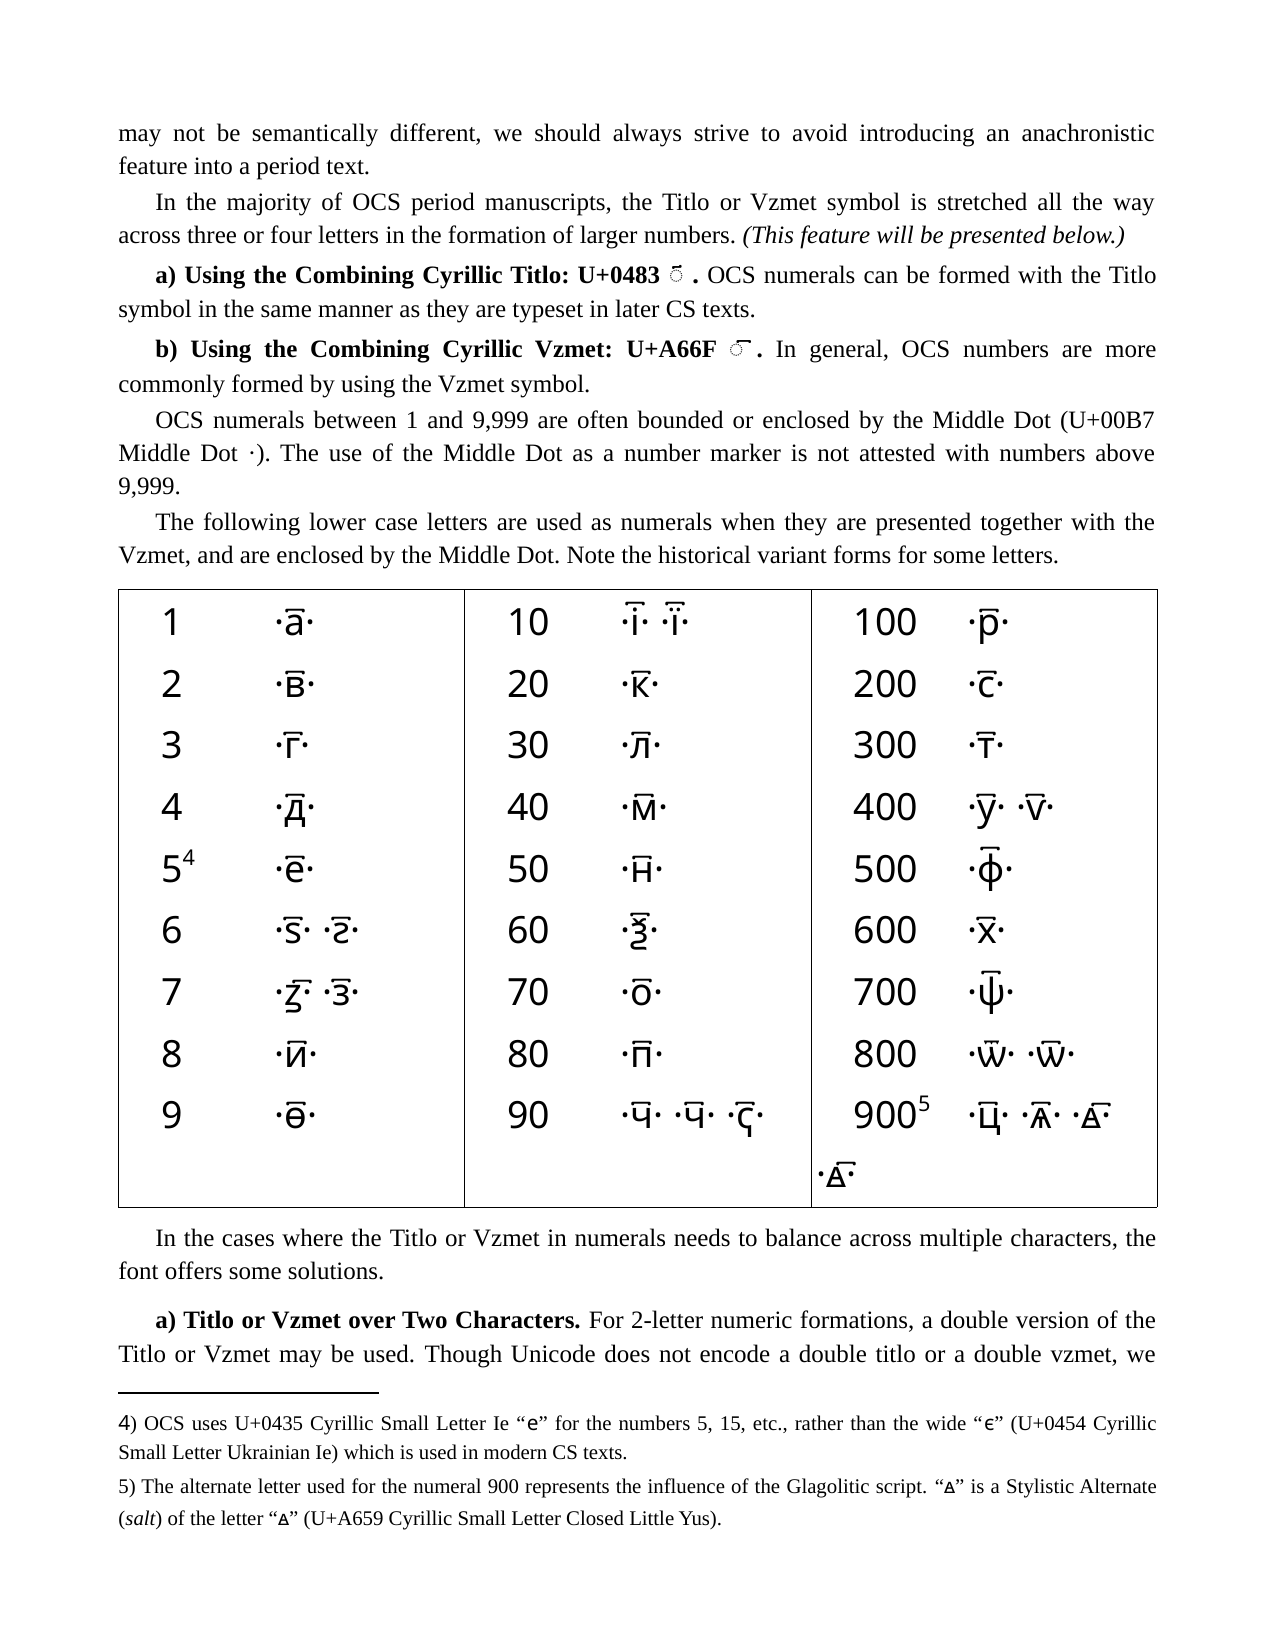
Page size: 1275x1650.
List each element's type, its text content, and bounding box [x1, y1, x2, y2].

text The following lower case letters are used as numerals when they are presented together with the Vzmet, and are enclosed by the Middle Dot. Note the historical variant forms for some letters. [118, 507, 1157, 569]
text may not be semantically different, we should always strive to avoid introducing an anachronistic feature into a period text. [118, 118, 1157, 180]
table_header 100 ·р꙯· 200 ·с꙯· 300 ·т꙯· 400 ·у꙯· ·ѵ꙯· 500 ·ф꙯· 600 ·х꙯· 700 ·ѱ꙯· 800 ·ѿ· ·ѡ꙯· 900 ·ц꙯· ·ѧ꙯· ·ꙙ꙯· ·ꙙ꙯· [812, 590, 1157, 1207]
text OCS numerals between 1 and 9,999 are often bounded or enclosed by the Middle Dot (U+00B7 Middle Dot ·). The use of the Middle Dot as a number marker is not attested with numbers above 9,999. [118, 405, 1157, 500]
table_header 10 ·і꙯· ·ї꙯· 20 ·к꙯· 30 ·л꙯· 40 ·м꙯· 50 ·н꙯· 60 ·ѯ꙯· 70 ·о꙯· 80 ·п꙯· 90 ·ч꙯· ·ч꙯· ·ҁ꙯· [465, 590, 811, 1207]
table_header 1 ·а꙯· 2 ·в꙯· 3 ·г꙯· 4 ·д꙯· 5 ·е꙯· 6 ·ѕ꙯· ·ꙅ꙯· 7 ·ꙁ꙯· ·з꙯· 8 ·и꙯· 9 ·ѳ꙯· [119, 590, 464, 1207]
text a) Using the Combining Cyrillic Titlo: U+0483 ◌҃ . OCS numerals can be formed with the Titlo symbol in the same manner as they are typeset in later CS texts. [118, 256, 1157, 323]
text b) Using the Combining Cyrillic Vzmet: U+A66F ◌꙯ . In general, OCS numbers are more commonly formed by using the Vzmet symbol. [118, 331, 1157, 398]
text a) Titlo or Vzmet over Two Characters. For 2-letter numeric formations, a double version of the Titlo or Vzmet may be used. Though Unicode does not encode a double titlo or a double vzmet, we [118, 1306, 1157, 1367]
text In the cases where the Titlo or Vzmet in numerals needs to balance across multiple characters, the font offers some solutions. [118, 1223, 1157, 1285]
text In the majority of OCS period manuscripts, the Titlo or Vzmet symbol is stretched all the way across three or four letters in the formation of larger numbers. (This feature will be presented below.) [118, 187, 1157, 249]
